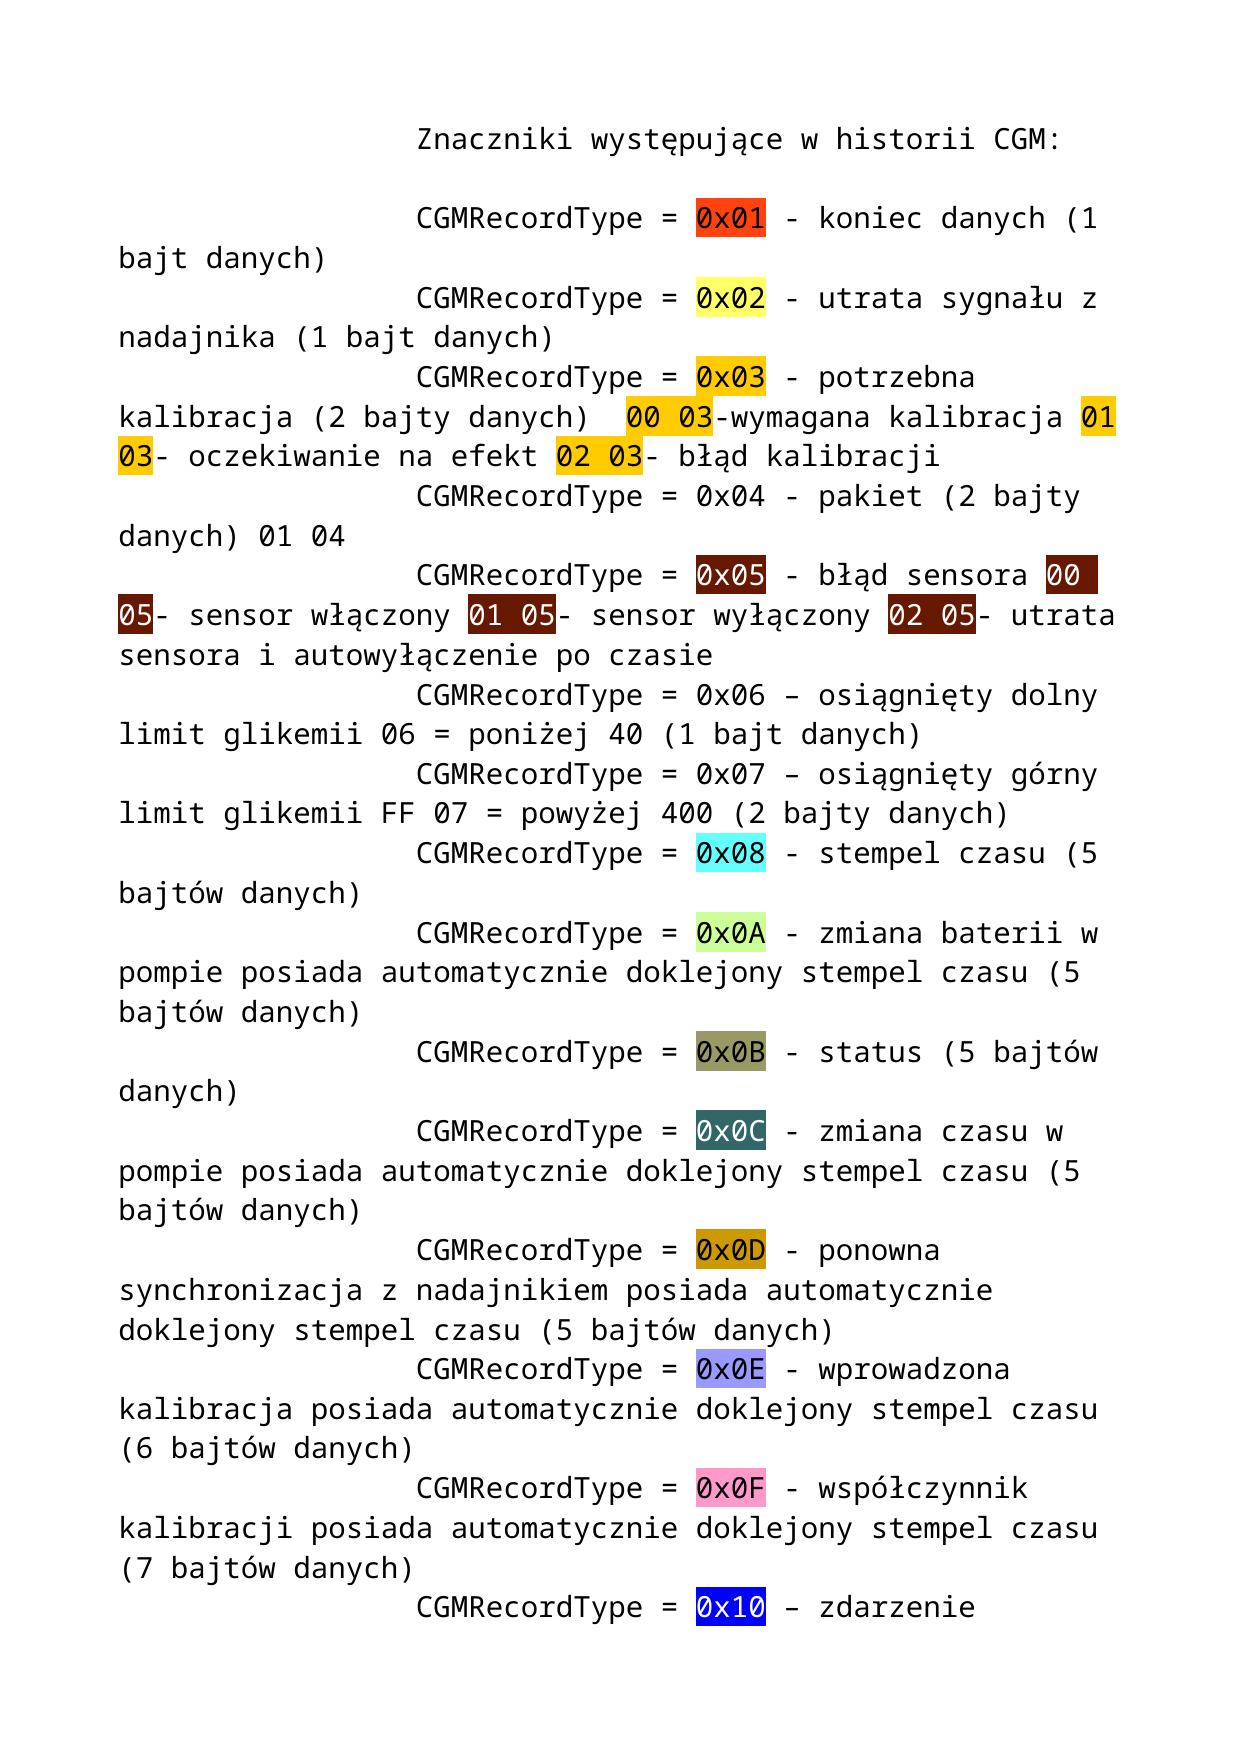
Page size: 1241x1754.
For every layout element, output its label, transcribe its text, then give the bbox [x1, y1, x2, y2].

text CGMRecordType = 0x0E - wprowadzona kalibracja posiada automatycznie doklejony stempel czasu (6 bajtów danych) [118, 1348, 1122, 1467]
text Znaczniki występujące w historii CGM: [118, 118, 1122, 158]
text CGMRecordType = 0x06 – osiągnięty dolny limit glikemii 06 = poniżej 40 (1 bajt danych) [118, 674, 1122, 753]
text CGMRecordType = 0x07 – osiągnięty górny limit glikemii FF 07 = powyżej 400 (2 bajty danych) [118, 753, 1122, 832]
text CGMRecordType = 0x02 - utrata sygnału z nadajnika (1 bajt danych) [118, 277, 1122, 356]
text CGMRecordType = 0x0D - ponowna synchronizacja z nadajnikiem posiada automatycznie doklejony stempel czasu (5 bajtów danych) [118, 1229, 1122, 1348]
text CGMRecordType = 0x08 - stempel czasu (5 bajtów danych) [118, 832, 1122, 912]
text CGMRecordType = 0x0B - status (5 bajtów danych) [118, 1031, 1122, 1110]
text CGMRecordType = 0x10 – zdarzenie [118, 1587, 1122, 1626]
text CGMRecordType = 0x05 - błąd sensora 00 05- sensor włączony 01 05- sensor wyłączony 02 05- utrata sensora i autowyłączenie po czasie [118, 555, 1122, 674]
text CGMRecordType = 0x04 - pakiet (2 bajty danych) 01 04 [118, 475, 1122, 555]
text CGMRecordType = 0x01 - koniec danych (1 bajt danych) [118, 197, 1122, 277]
text CGMRecordType = 0x03 - potrzebna kalibracja (2 bajty danych) 00 03-wymagana kalibracja 01 03- oczekiwanie na efekt 02 03- błąd kalibracji [118, 356, 1122, 475]
text CGMRecordType = 0x0A - zmiana baterii w pompie posiada automatycznie doklejony stempel czasu (5 bajtów danych) [118, 912, 1122, 1031]
text CGMRecordType = 0x0F - współczynnik kalibracji posiada automatycznie doklejony stempel czasu (7 bajtów danych) [118, 1467, 1122, 1587]
text CGMRecordType = 0x0C - zmiana czasu w pompie posiada automatycznie doklejony stempel czasu (5 bajtów danych) [118, 1110, 1122, 1229]
